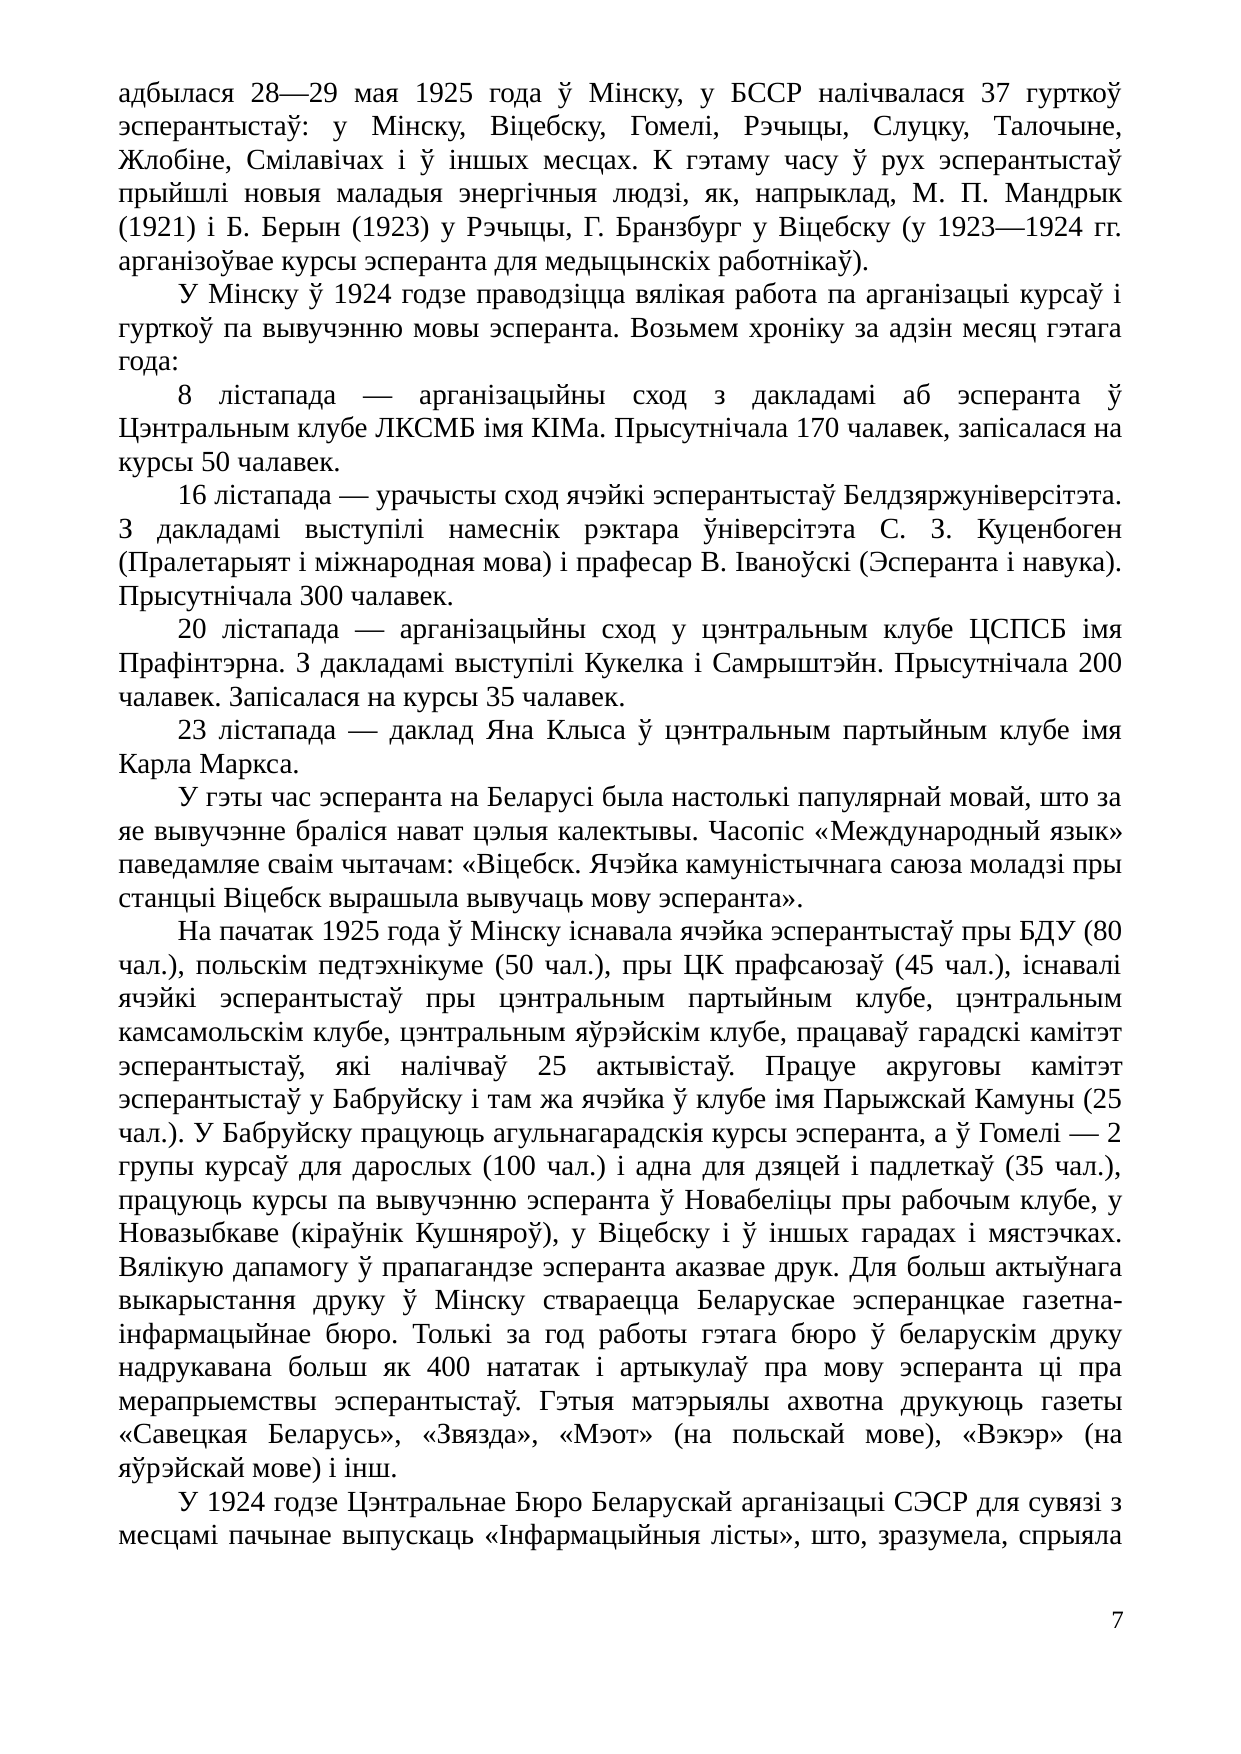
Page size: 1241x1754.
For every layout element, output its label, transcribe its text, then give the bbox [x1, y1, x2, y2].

text На пачатак 1925 года ў Мінску існавала ячэйка эсперантыстаў пры БДУ (80 чал.), польскім педтэхнікуме (50 чал.), пры ЦК прафсаюзаў (45 чал.), існавалі ячэйкі эсперантыстаў пры цэнтральным партыйным клубе, цэнтральным камсамольскім клубе, цэнтральным яўрэйскім клубе, працаваў гарадскі камітэт эсперантыстаў, які налічваў 25 актывістаў. Працуе акруговы камітэт эсперантыстаў у Бабруйску і там жа ячэйка ў клубе імя Парыжскай Камуны (25 чал.). У Бабруйску працуюць агульнагарадскія курсы эсперанта, а ў Гомелі — 2 групы курсаў для дарослых (100 чал.) і адна для дзяцей і падлеткаў (35 чал.), працуюць курсы па вывучэнню эсперанта ў Новабеліцы пры рабочым клубе, у Новазыбкаве (кіраўнік Кушняроў), у Віцебску і ў іншых гарадах і мястэчках. Вялікую дапамогу ў прапагандзе эсперанта аказвае друк. Для больш актыўнага выкарыстання друку ў Мінску ствараецца Беларускае эсперанцкае газетна-інфармацыйнае бюро. Толькі за год работы гэтага бюро ў беларускім друку надрукавана больш як 400 нататак і артыкулаў пра мову эсперанта ці пра мерапрыемствы эсперантыстаў. Гэтыя матэрыялы ахвотна друкуюць газеты «Савецкая Беларусь», «Звязда», «Мэот» (на польскай мове), «Вэкэр» (на яўрэйскай мове) і інш. [118, 913, 1123, 1484]
text 23 лістапада — даклад Яна Клыса ў цэнтральным партыйным клубе імя Карла Маркса. [118, 712, 1123, 779]
text 20 лістапада — арганізацыйны сход у цэнтральным клубе ЦСПСБ імя Прафінтэрна. З дакладамі выступілі Кукелка і Самрыштэйн. Прысутнічала 200 чалавек. Запісалася на курсы 35 чалавек. [118, 612, 1123, 712]
text 8 лістапада — арганізацыйны сход з дакладамі аб эсперанта ў Цэнтральным клубе ЛКСМБ імя КІМа. Прысутнічала 170 чалавек, запісалася на курсы 50 чалавек. [118, 377, 1123, 477]
text адбылася 28—29 мая 1925 года ў Мінску, у БССР налічвалася 37 гурткоў эсперантыстаў: у Мінску, Віцебску, Гомелі, Рэчыцы, Слуцку, Талочыне, Жлобіне, Смілавічах і ў іншых месцах. К гэтаму часу ў рух эсперантыстаў прыйшлі новыя маладыя энергічныя людзі, як, напрыклад, М. П. Мандрык (1921) і Б. Берын (1923) у Рэчыцы, Г. Бранзбург у Віцебску (у 1923—1924 гг. арганізоўвае курсы эсперанта для медыцынскіх работнікаў). [118, 75, 1123, 276]
text У гэты час эсперанта на Беларусі была настолькі папулярнай мовай, што за яе вывучэнне браліся нават цэлыя калектывы. Часопіс «Международный язык» паведамляе сваім чытачам: «Віцебск. Ячэйка камуністычнага саюза моладзі пры станцыі Віцебск вырашыла вывучаць мову эсперанта». [118, 779, 1123, 913]
text 16 лістапада — урачысты сход ячэйкі эсперантыстаў Белдзяржуніверсітэта. З дакладамі выступілі намеснік рэктара ўніверсітэта С. З. Куценбоген (Пралетарыят і міжнародная мова) і прафесар В. Іваноўскі (Эсперанта і навука). Прысутнічала 300 чалавек. [118, 477, 1123, 612]
text У 1924 годзе Цэнтральнае Бюро Беларускай арганізацыі СЭСР для сувязі з месцамі пачынае выпускаць «Інфармацыйныя лісты», што, зразумела, спрыяла [118, 1484, 1123, 1551]
text У Мінску ў 1924 годзе праводзіцца вялікая работа па арганізацыі курсаў і гурткоў па вывучэнню мовы эсперанта. Возьмем хроніку за адзін месяц гэтага года: [118, 276, 1123, 377]
